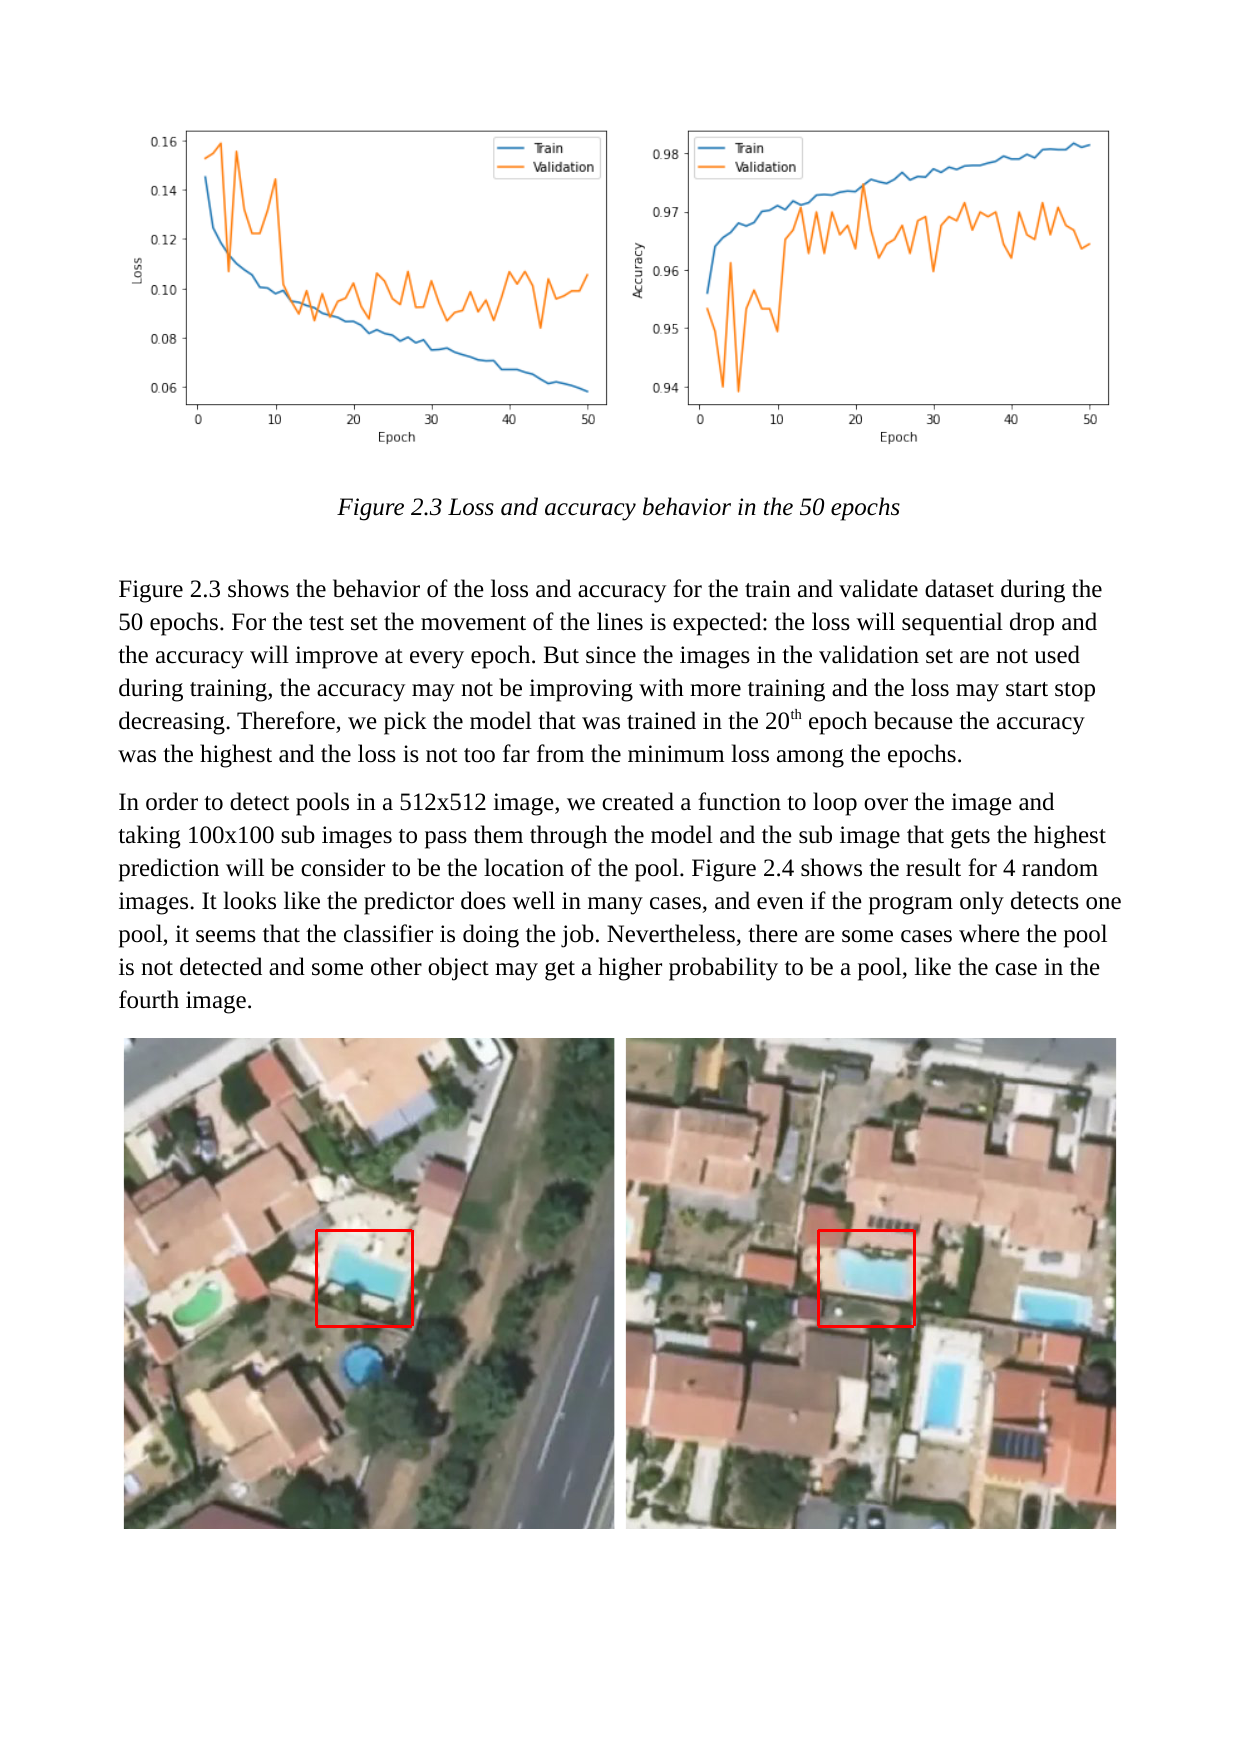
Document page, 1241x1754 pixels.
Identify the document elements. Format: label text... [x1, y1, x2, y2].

table_header [118, 1033, 620, 1563]
picture [625, 1038, 1117, 1529]
picture [123, 1038, 615, 1529]
table_header [118, 118, 620, 486]
text In order to detect pools in a 512x512 image, we created a function to loop over the image and taking 100x100 sub images to pass them through the model and the sub image that gets the highest prediction will be consider to be the location of the pool. Figure 2.4 shows the result for 4 random images. It looks like the predictor does well in many cases, and even if the program only detects one pool, it seems that the classifier is doing the job. Nevertheless, there are some cases where the pool is not detected and some other object may get a higher probability to be a pool, like the case in the fourth image. [118, 787, 1122, 1013]
picture [625, 123, 1117, 452]
table_cell Figure 2.3 Loss and accuracy behavior in the 50 epochs [118, 486, 1122, 526]
table_header [620, 118, 1122, 486]
picture [123, 123, 615, 452]
text Figure 2.3 shows the behavior of the loss and accuracy for the train and validate dataset during the 50 epochs. For the test set the movement of the lines is expected: the loss will sequential drop and the accuracy will improve at every epoch. But since the images in the validation set are not used during training, the accuracy may not be improving with more training and the loss may start stop decreasing. Therefore, we pick the model that was trained in the 20th epoch because the accuracy was the highest and the loss is not too far from the minimum loss among the epochs. [118, 574, 1122, 768]
table_header [620, 1033, 1122, 1563]
